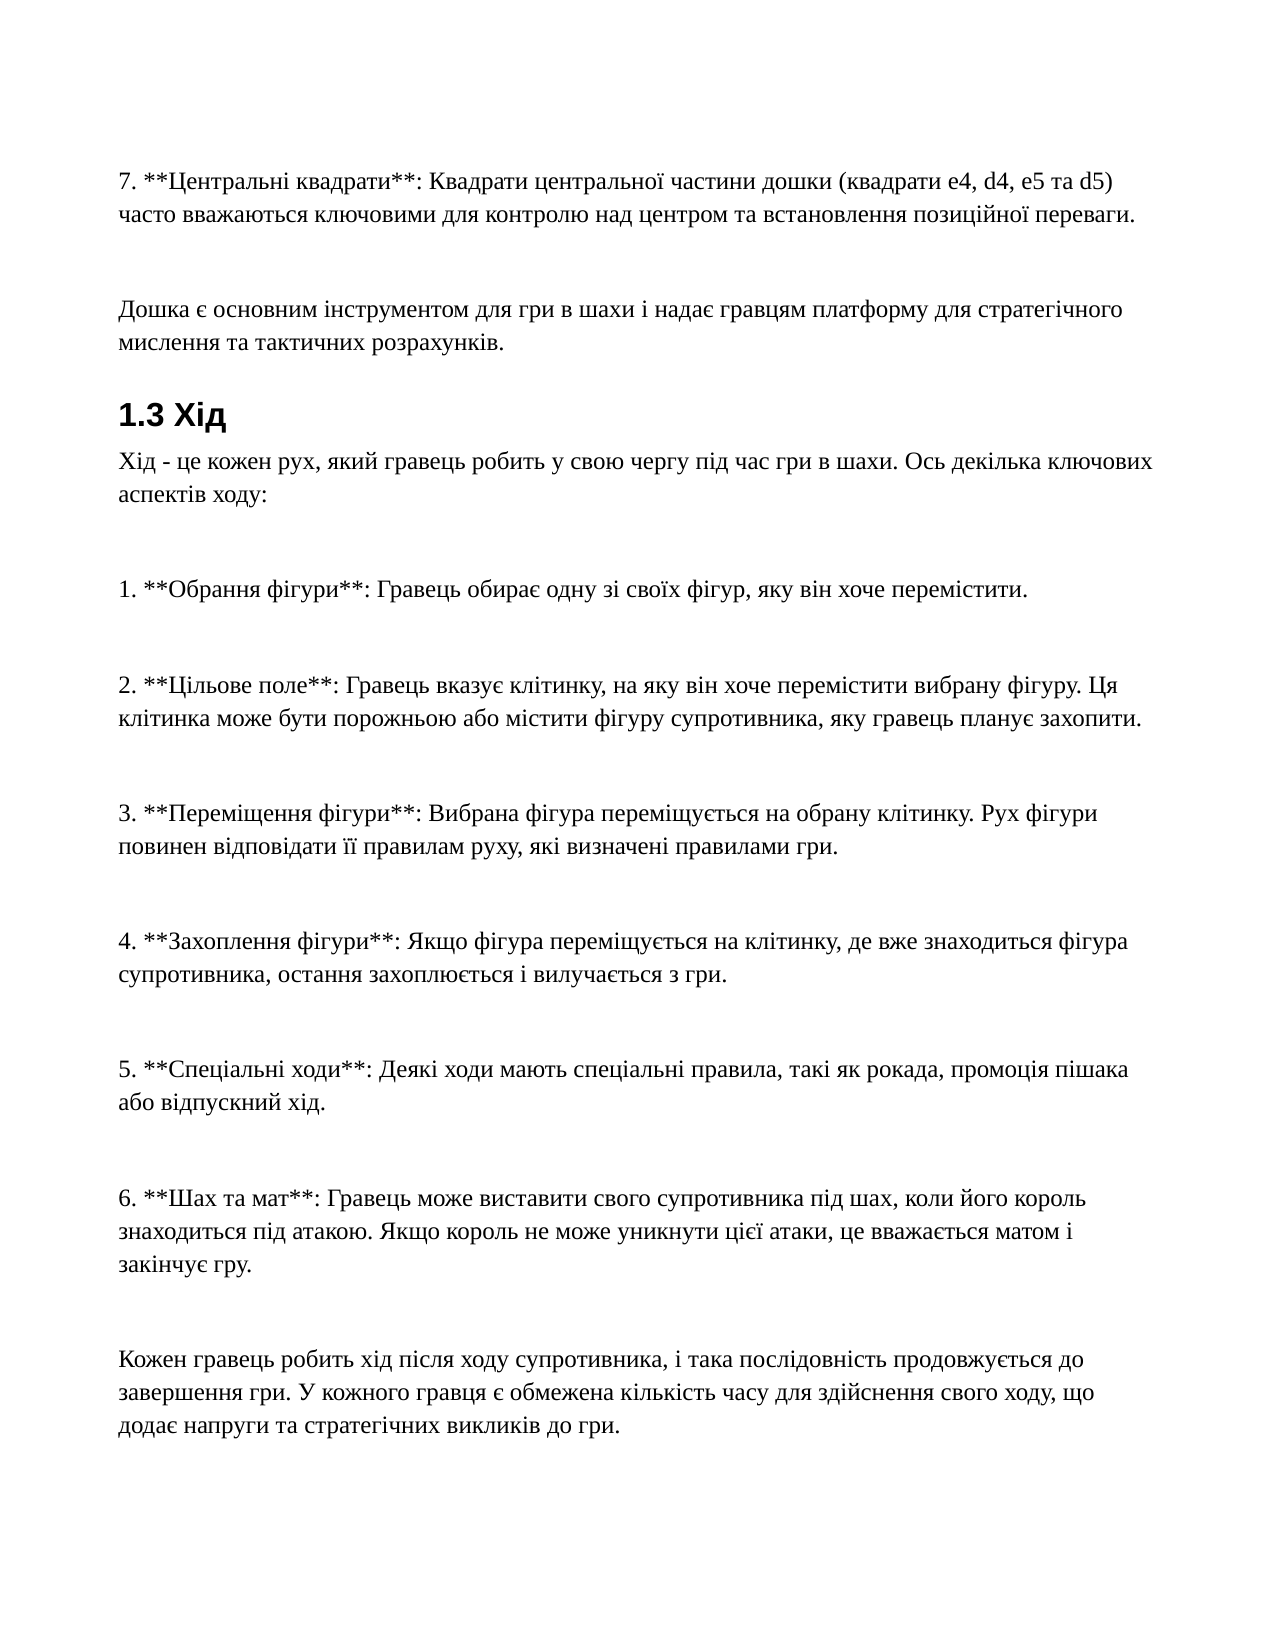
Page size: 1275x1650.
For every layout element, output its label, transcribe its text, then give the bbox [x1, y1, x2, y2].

text 2. **Цільове поле**: Гравець вказує клітинку, на яку він хоче перемістити вибрану фігуру. Ця клітинка може бути порожньою або містити фігуру супротивника, яку гравець планує захопити. [118, 670, 1157, 732]
text 4. **Захоплення фігури**: Якщо фігура переміщується на клітинку, де вже знаходиться фігура супротивника, остання захоплюється і вилучається з гри. [118, 926, 1157, 988]
text Дошка є основним інструментом для гри в шахи і надає гравцям платформу для стратегічного мислення та тактичних розрахунків. [118, 294, 1157, 356]
text Хід - це кожен рух, який гравець робить у свою чергу під час гри в шахи. Ось декілька ключових аспектів ходу: [118, 446, 1157, 508]
text 6. **Шах та мат**: Гравець може виставити свого супротивника під шах, коли його король знаходиться під атакою. Якщо король не може уникнути цієї атаки, це вважається матом і закінчує гру. [118, 1183, 1157, 1277]
text Кожен гравець робить хід після ходу супротивника, і така послідовність продовжується до завершення гри. У кожного гравця є обмежена кількість часу для здійснення свого ходу, що додає напруги та стратегічних викликів до гри. [118, 1344, 1157, 1439]
subtitle 1.3 Хід [118, 395, 1157, 434]
text 3. **Переміщення фігури**: Вибрана фігура переміщується на обрану клітинку. Рух фігури повинен відповідати її правилам руху, які визначені правилами гри. [118, 798, 1157, 860]
text 5. **Спеціальні ходи**: Деякі ходи мають спеціальні правила, такі як рокада, промоція пішака або відпускний хід. [118, 1054, 1157, 1116]
text 7. **Центральні квадрати**: Квадрати центральної частини дошки (квадрати e4, d4, e5 та d5) часто вважаються ключовими для контролю над центром та встановлення позиційної переваги. [118, 166, 1157, 227]
text 1. **Обрання фігури**: Гравець обирає одну зі своїх фігур, яку він хоче перемістити. [118, 574, 1157, 603]
